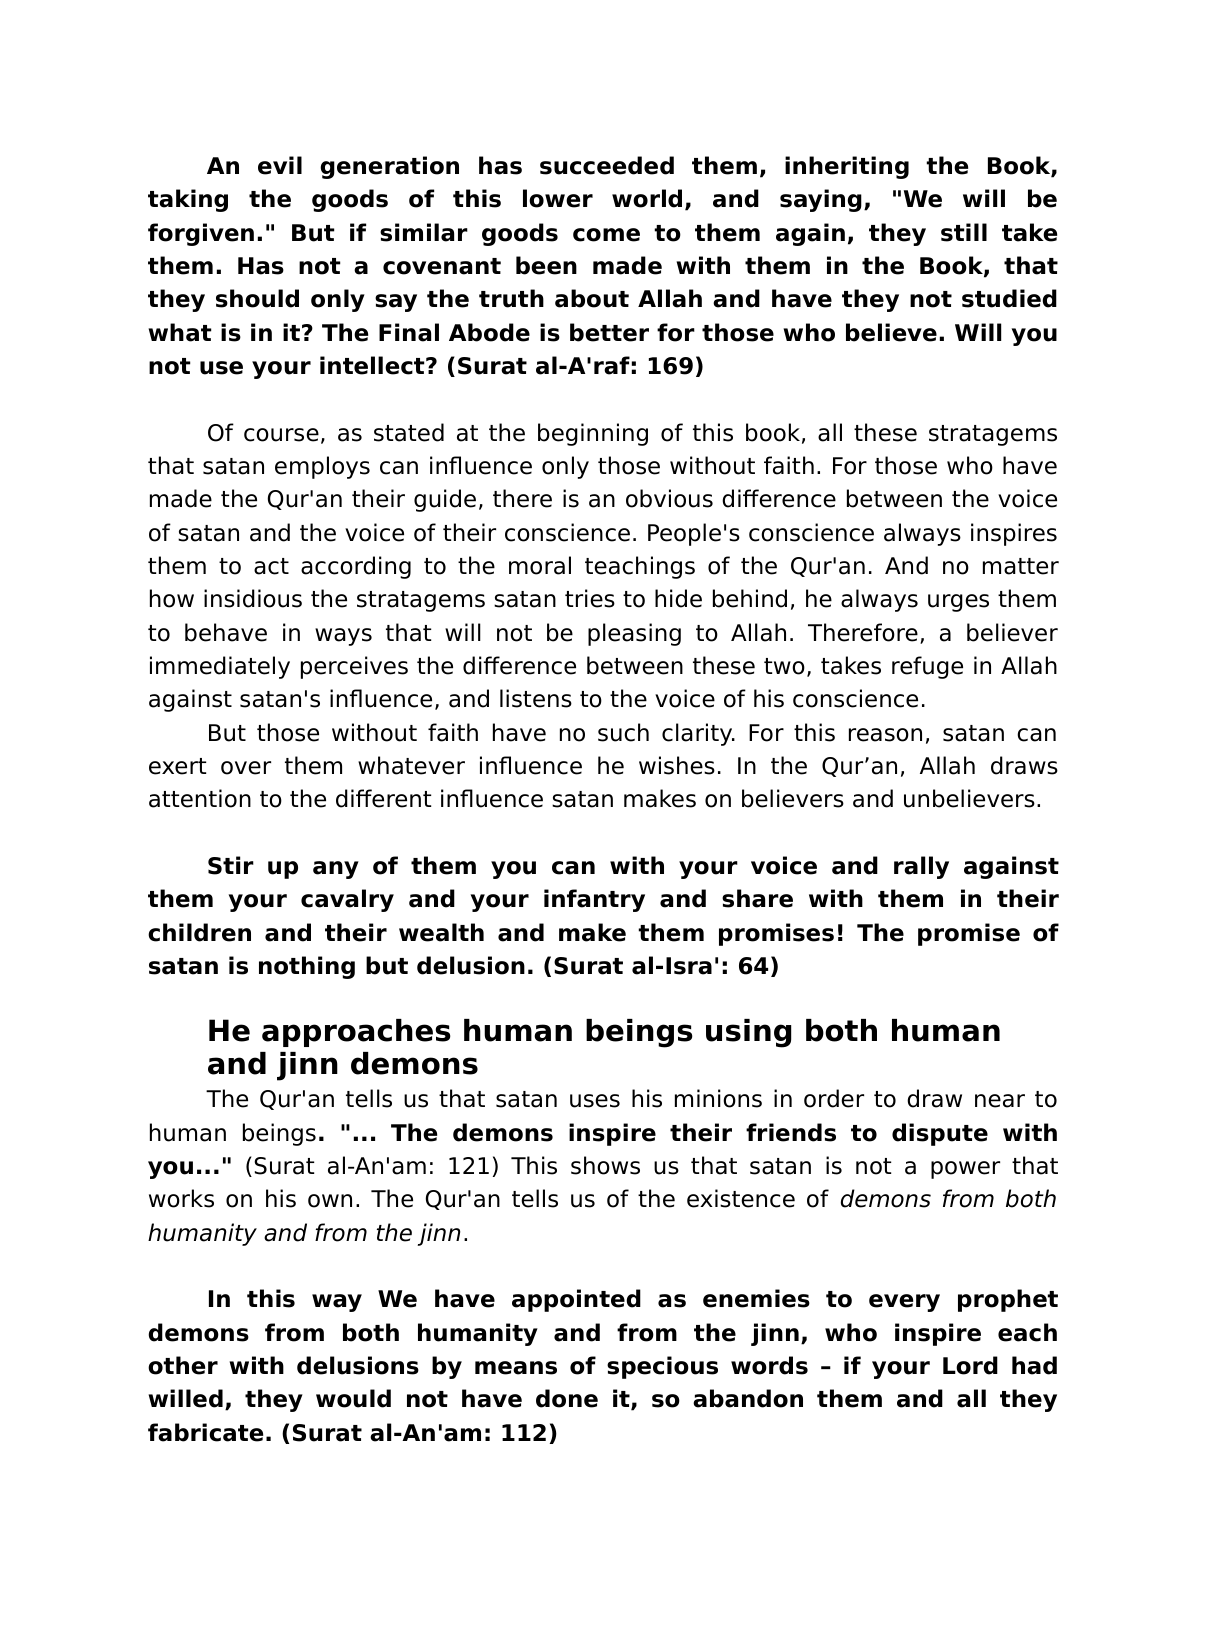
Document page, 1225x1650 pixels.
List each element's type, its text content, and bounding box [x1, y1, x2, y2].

text The Qur'an tells us that satan uses his minions in order to draw near to human beings. "... The demons inspire their friends to dispute with you..." (Surat al-An'am: 121) This shows us that satan is not a power that works on his own. The Qur'an tells us of the existence of demons from both humanity and from the jinn. [148, 1081, 1060, 1248]
text In this way We have appointed as enemies to every prophet demons from both humanity and from the jinn, who inspire each other with delusions by means of specious words – if your Lord had willed, they would not have done it, so abandon them and all they fabricate. (Surat al-An'am: 112) [148, 1281, 1060, 1448]
text Of course, as stated at the beginning of this book, all these stratagems that satan employs can influence only those without faith. For those who have made the Qur'an their guide, there is an obvious difference between the voice of satan and the voice of their conscience. People's conscience always inspires them to act according to the moral teachings of the Qur'an. And no matter how insidious the stratagems satan tries to hide behind, he always urges them to behave in ways that will not be pleasing to Allah. Therefore, a believer immediately perceives the difference between these two, takes refuge in Allah against satan's influence, and listens to the voice of his conscience. [148, 414, 1060, 714]
text But those without faith have no such clarity. For this reason, satan can exert over them whatever influence he wishes. In the Qur’an, Allah draws attention to the different influence satan makes on believers and unbelievers. [148, 714, 1060, 814]
text An evil generation has succeeded them, inheriting the Book, taking the goods of this lower world, and saying, "We will be forgiven." But if similar goods come to them again, they still take them. Has not a covenant been made with them in the Book, that they should only say the truth about Allah and have they not studied what is in it? The Final Abode is better for those who believe. Will you not use your intellect? (Surat al-A'raf: 169) [148, 148, 1060, 381]
text and jinn demons [148, 1048, 1060, 1081]
text Stir up any of them you can with your voice and rally against them your cavalry and your infantry and share with them in their children and their wealth and make them promises! The promise of satan is nothing but delusion. (Surat al-Isra': 64) [148, 848, 1060, 981]
text He approaches human beings using both human [148, 1014, 1060, 1048]
